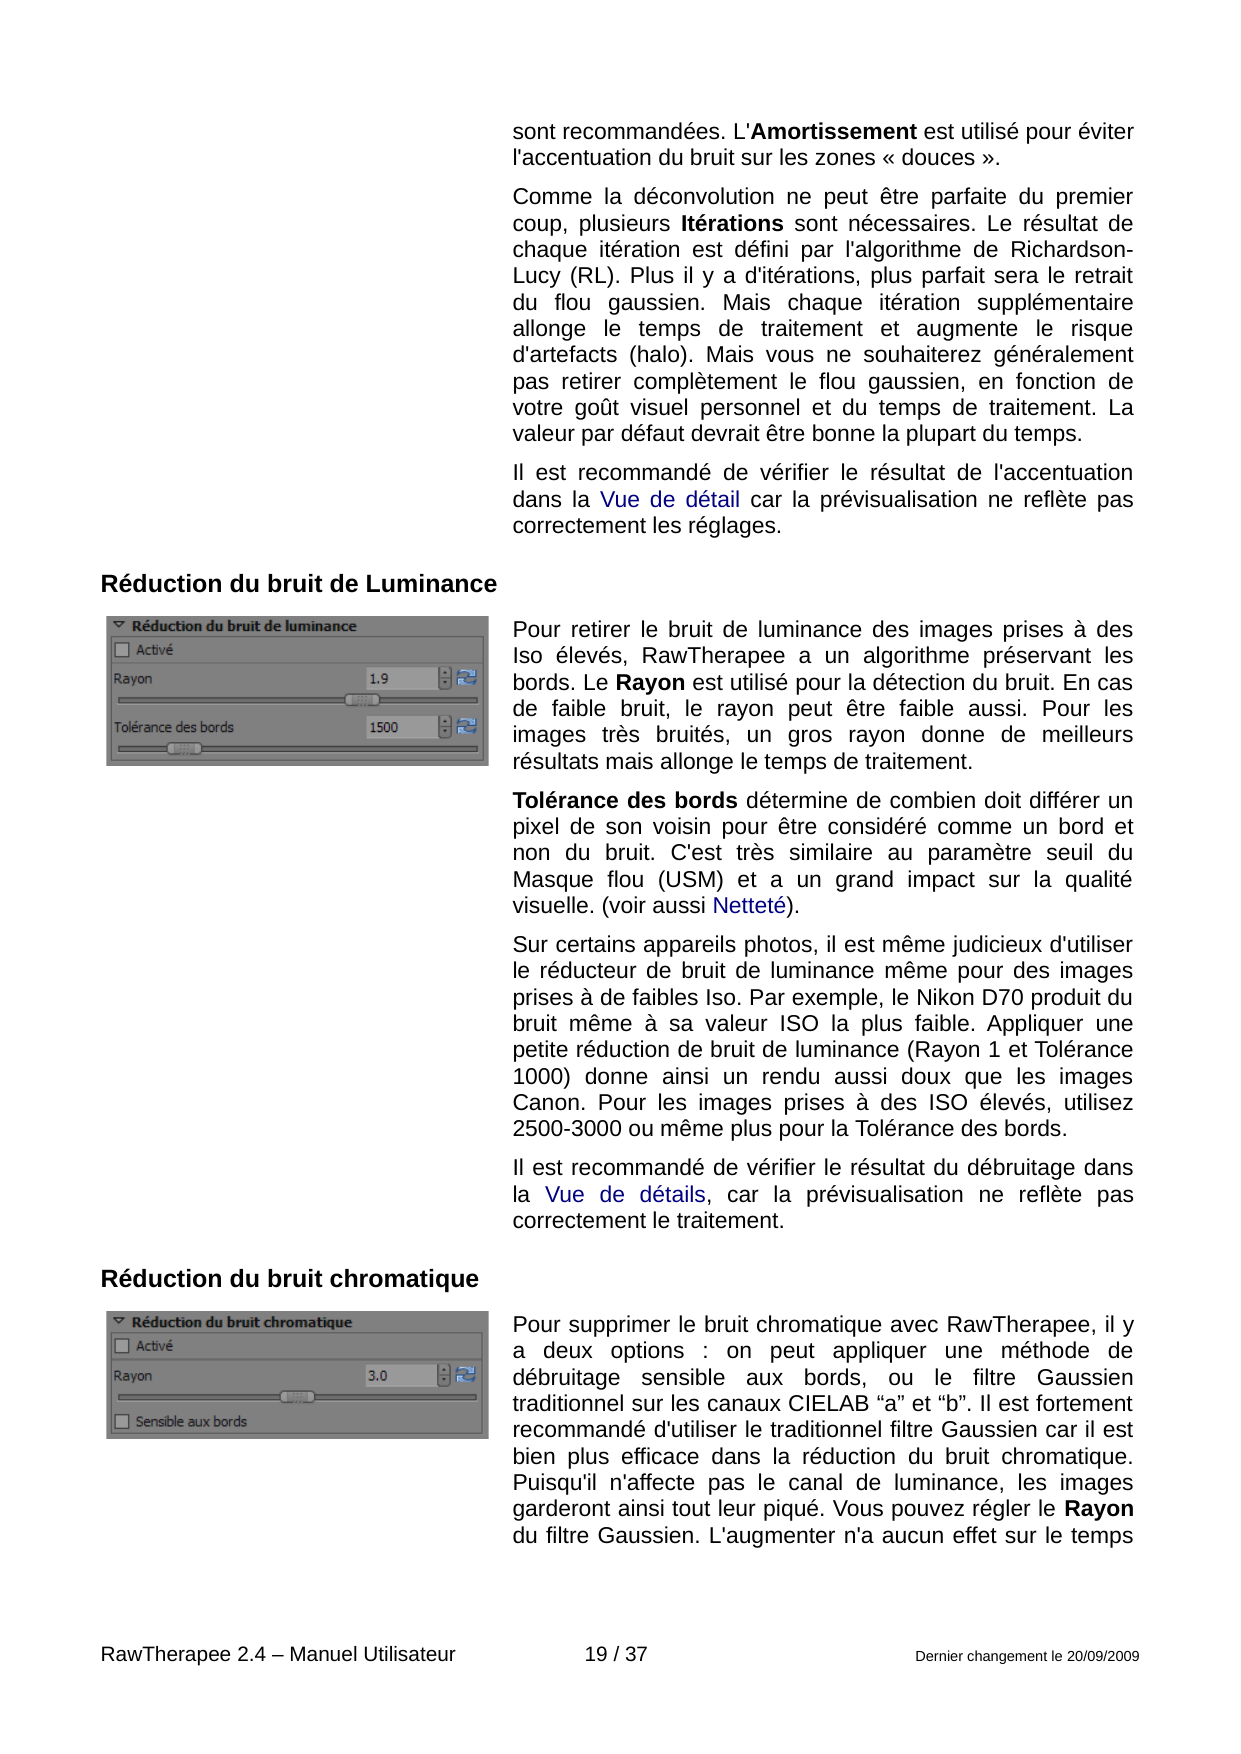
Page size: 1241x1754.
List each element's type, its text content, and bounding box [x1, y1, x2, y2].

table_header [100, 1439, 507, 1554]
table_header [100, 112, 507, 544]
picture [106, 616, 489, 766]
table_header Pour retirer le bruit de luminance des images prises à des Iso élevés, RawTherapee a un algorithme préservant les bords. Le Rayon est utilisé pour la détection du bruit. En cas de faible bruit, le rayon peut être faible aussi. Pour les images très bruités, un gros rayon donne de meilleurs résultats mais allonge le temps de traitement. Tolérance des bords détermine de combien doit différer un pixel de son voisin pour être considéré comme un bord et non du bruit. C'est très similaire au paramètre seuil du Masque flou (USM) et a un grand impact sur la qualité visuelle. (voir aussi Netteté). Sur certains appareils photos, il est même judicieux d'utiliser le réducteur de bruit de luminance même pour des images prises à de faibles Iso. Par exemple, le Nikon D70 produit du bruit même à sa valeur ISO la plus faible. Appliquer une petite réduction de bruit de luminance (Rayon 1 et Tolérance 1000) donne ainsi un rendu aussi doux que les images Canon. Pour les images prises à des ISO élevés, utilisez 2500-3000 ou même plus pour la Tolérance des bords. Il est recommandé de vérifier le résultat du débruitage dans la Vue de détails, car la prévisualisation ne reflète pas correctement le traitement. [507, 610, 1140, 1239]
table_header Pour supprimer le bruit chromatique avec RawTherapee, il y a deux options : on peut appliquer une méthode de débruitage sensible aux bords, ou le filtre Gaussien traditionnel sur les canaux CIELAB “a” et “b”. Il est fortement recommandé d'utiliser le traditionnel filtre Gaussien car il est bien plus efficace dans la réduction du bruit chromatique. Puisqu'il n'affecte pas le canal de luminance, les images garderont ainsi tout leur piqué. Vous pouvez régler le Rayon du filtre Gaussien. L'augmenter n'a aucun effet sur le temps [507, 1305, 1140, 1554]
table_header [100, 610, 507, 1239]
table_header [100, 1305, 507, 1438]
subtitle Réduction du bruit de Luminance [100, 569, 1140, 598]
table_header sont recommandées. L'Amortissement est utilisé pour éviter l'accentuation du bruit sur les zones « douces ». Comme la déconvolution ne peut être parfaite du premier coup, plusieurs Itérations sont nécessaires. Le résultat de chaque itération est défini par l'algorithme de Richardson-Lucy (RL). Plus il y a d'itérations, plus parfait sera le retrait du flou gaussien. Mais chaque itération supplémentaire allonge le temps de traitement et augmente le risque d'artefacts (halo). Mais vous ne souhaiterez généralement pas retirer complètement le flou gaussien, en fonction de votre goût visuel personnel et du temps de traitement. La valeur par défaut devrait être bonne la plupart du temps. Il est recommandé de vérifier le résultat de l'accentuation dans la Vue de détail car la prévisualisation ne reflète pas correctement les réglages. [507, 112, 1140, 544]
picture [106, 1311, 489, 1439]
subtitle Réduction du bruit chromatique [100, 1264, 1140, 1293]
